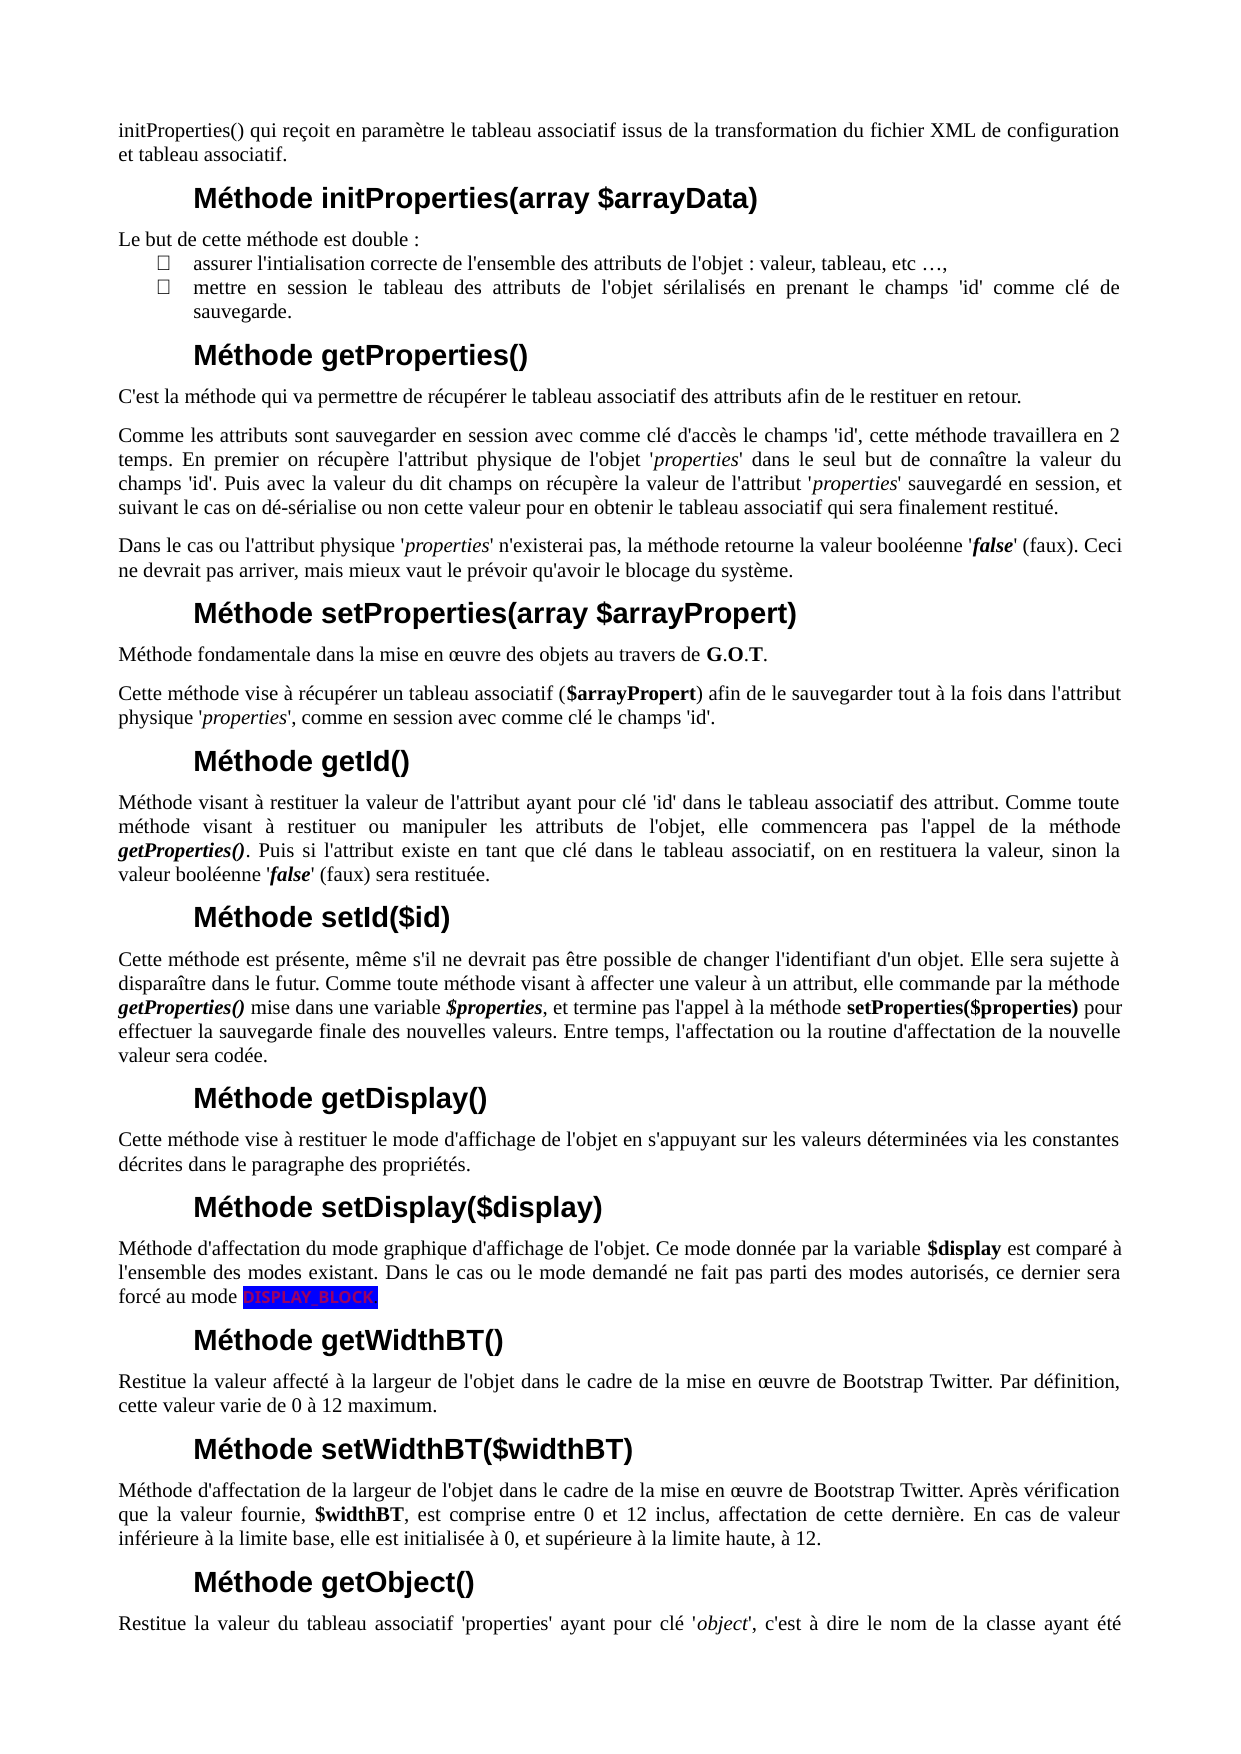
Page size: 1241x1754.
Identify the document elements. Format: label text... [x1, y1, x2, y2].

text Restitue la valeur affecté à la largeur de l'objet dans le cadre de la mise en œuvre de Bootstrap Twitter. Par définition, cette valeur varie de 0 à 12 maximum. [118, 1369, 1122, 1417]
text Cette méthode vise à restituer le mode d'affichage de l'objet en s'appuyant sur les valeurs déterminées via les constantes décrites dans le paragraphe des propriétés. [118, 1127, 1122, 1176]
text Méthode visant à restituer la valeur de l'attribut ayant pour clé 'id' dans le tableau associatif des attribut. Comme toute méthode visant à restituer ou manipuler les attributs de l'objet, elle commencera pas l'appel de la méthode getProperties(). Puis si l'attribut existe en tant que clé dans le tableau associatif, on en restituera la valeur, sinon la valeur booléenne 'false' (faux) sera restituée. [118, 789, 1122, 886]
subtitle Méthode setWidthBT($widthBT) [118, 1432, 1122, 1466]
text C'est la méthode qui va permettre de récupérer le tableau associatif des attributs afin de le restituer en retour. [118, 384, 1122, 408]
text Méthode d'affectation de la largeur de l'objet dans le cadre de la mise en œuvre de Bootstrap Twitter. Après vérification que la valeur fournie, $widthBT, est comprise entre 0 et 12 inclus, affectation de cette dernière. En cas de valeur inférieure à la limite base, elle est initialisée à 0, et supérieure à la limite haute, à 12. [118, 1478, 1122, 1550]
text Dans le cas ou l'attribut physique 'properties' n'existerai pas, la méthode retourne la valeur booléenne 'false' (faux). Ceci ne devrait pas arriver, mais mieux vaut le prévoir qu'avoir le blocage du système. [118, 533, 1122, 582]
subtitle Méthode getObject() [118, 1565, 1122, 1598]
subtitle Méthode initProperties(array $arrayData) [118, 181, 1122, 214]
text Comme les attributs sont sauvegarder en session avec comme clé d'accès le champs 'id', cette méthode travaillera en 2 temps. En premier on récupère l'attribut physique de l'objet 'properties' dans le seul but de connaître la valeur du champs 'id'. Puis avec la valeur du dit champs on récupère la valeur de l'attribut 'properties' sauvegardé en session, et suivant le cas on dé-sérialise ou non cette valeur pour en obtenir le tableau associatif qui sera finalement restitué. [118, 423, 1122, 519]
text Méthode d'affectation du mode graphique d'affichage de l'objet. Ce mode donnée par la variable $display est comparé à l'ensemble des modes existant. Dans le cas ou le mode demandé ne fait pas parti des modes autorisés, ce dernier sera forcé au mode DISPLAY_BLOCK. [118, 1236, 1122, 1309]
text Cette méthode est présente, même s'il ne devrait pas être possible de changer l'identifiant d'un objet. Elle sera sujette à disparaître dans le futur. Comme toute méthode visant à affecter une valeur à un attribut, elle commande par la méthode getProperties() mise dans une variable $properties, et termine pas l'appel à la méthode setProperties($properties) pour effectuer la sauvegarde finale des nouvelles valeurs. Entre temps, l'affectation ou la routine d'affectation de la nouvelle valeur sera codée. [118, 946, 1122, 1067]
text Cette méthode vise à récupérer un tableau associatif ($arrayPropert) afin de le sauvegarder tout à la fois dans l'attribut physique 'properties', comme en session avec comme clé le champs 'id'. [118, 681, 1122, 729]
text initProperties() qui reçoit en paramètre le tableau associatif issus de la transformation du fichier XML de configuration et tableau associatif. [118, 118, 1122, 166]
list assurer l'intialisation correcte de l'ensemble des attributs de l'objet : valeur, tableau, etc …, [156, 251, 1122, 275]
subtitle Méthode setDisplay($display) [118, 1190, 1122, 1224]
text Le but de cette méthode est double : [118, 227, 1122, 251]
text Méthode fondamentale dans la mise en œuvre des objets au travers de G.O.T. [118, 642, 1122, 666]
list mettre en session le tableau des attributs de l'objet sérilalisés en prenant le champs 'id' comme clé de sauvegarde. [156, 275, 1122, 323]
text Restitue la valeur du tableau associatif 'properties' ayant pour clé 'object', c'est à dire le nom de la classe ayant été [118, 1611, 1122, 1635]
subtitle Méthode setId($id) [118, 900, 1122, 934]
subtitle Méthode setProperties(array $arrayPropert) [118, 596, 1122, 630]
subtitle Méthode getDisplay() [118, 1081, 1122, 1115]
subtitle Méthode getProperties() [118, 338, 1122, 371]
subtitle Méthode getId() [118, 743, 1122, 777]
subtitle Méthode getWidthBT() [118, 1323, 1122, 1357]
